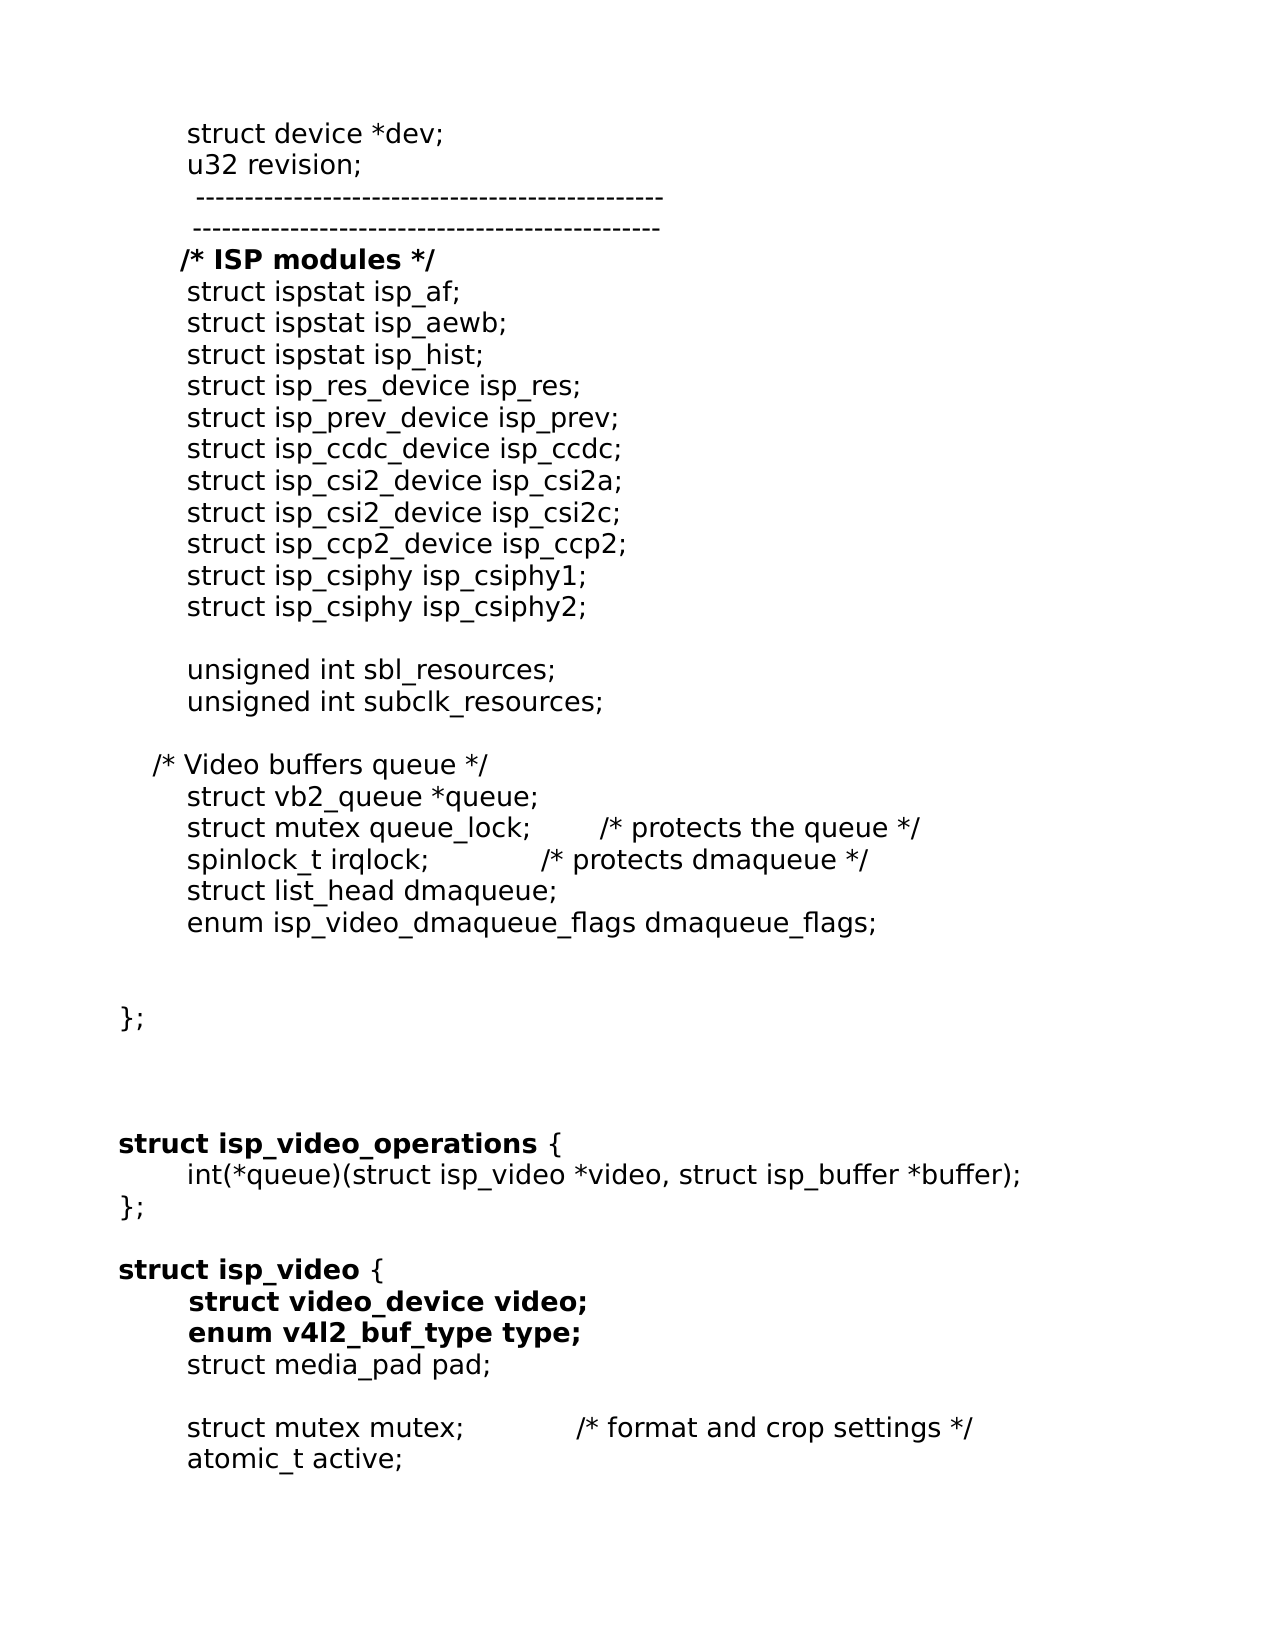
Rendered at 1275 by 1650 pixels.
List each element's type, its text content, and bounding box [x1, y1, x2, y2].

text u32 revision; [118, 150, 1157, 181]
text /* Video buffers queue */ [118, 749, 1157, 781]
text unsigned int subclk_resources; [118, 686, 1157, 718]
text struct mutex queue_lock; /* protects the queue */ [118, 812, 1157, 844]
text }; [118, 1191, 1157, 1223]
text spinlock_t irqlock; /* protects dmaqueue */ [118, 844, 1157, 876]
text struct device *dev; [118, 118, 1157, 150]
text struct video_device video; [118, 1286, 1157, 1317]
text }; [118, 1002, 1157, 1033]
text struct isp_video { [118, 1254, 1157, 1286]
text /* ISP modules */ [118, 244, 1157, 276]
text unsigned int sbl_resources; [118, 655, 1157, 686]
text enum isp_video_dmaqueue_flags dmaqueue_flags; [118, 907, 1157, 939]
text struct isp_csiphy isp_csiphy1; [118, 560, 1157, 592]
text enum v4l2_buf_type type; [118, 1317, 1157, 1349]
text int(*queue)(struct isp_video *video, struct isp_buffer *buffer); [118, 1160, 1157, 1191]
text struct media_pad pad; [118, 1349, 1157, 1381]
text atomic_t active; [118, 1444, 1157, 1475]
text struct mutex mutex; /* format and crop settings */ [118, 1412, 1157, 1444]
text struct ispstat isp_af; [118, 276, 1157, 307]
text struct isp_prev_device isp_prev; [118, 402, 1157, 434]
text struct ispstat isp_aewb; [118, 307, 1157, 339]
text struct isp_csi2_device isp_csi2a; [118, 465, 1157, 497]
text ------------------------------------------------ [118, 181, 1157, 213]
text struct isp_ccp2_device isp_ccp2; [118, 528, 1157, 560]
text struct vb2_queue *queue; [118, 781, 1157, 812]
text struct isp_ccdc_device isp_ccdc; [118, 434, 1157, 465]
text struct isp_csi2_device isp_csi2c; [118, 497, 1157, 528]
text struct list_head dmaqueue; [118, 876, 1157, 907]
text struct isp_csiphy isp_csiphy2; [118, 592, 1157, 623]
text struct ispstat isp_hist; [118, 339, 1157, 371]
text struct isp_res_device isp_res; [118, 371, 1157, 402]
text struct isp_video_operations { [118, 1128, 1157, 1160]
text ------------------------------------------------ [118, 213, 1157, 244]
